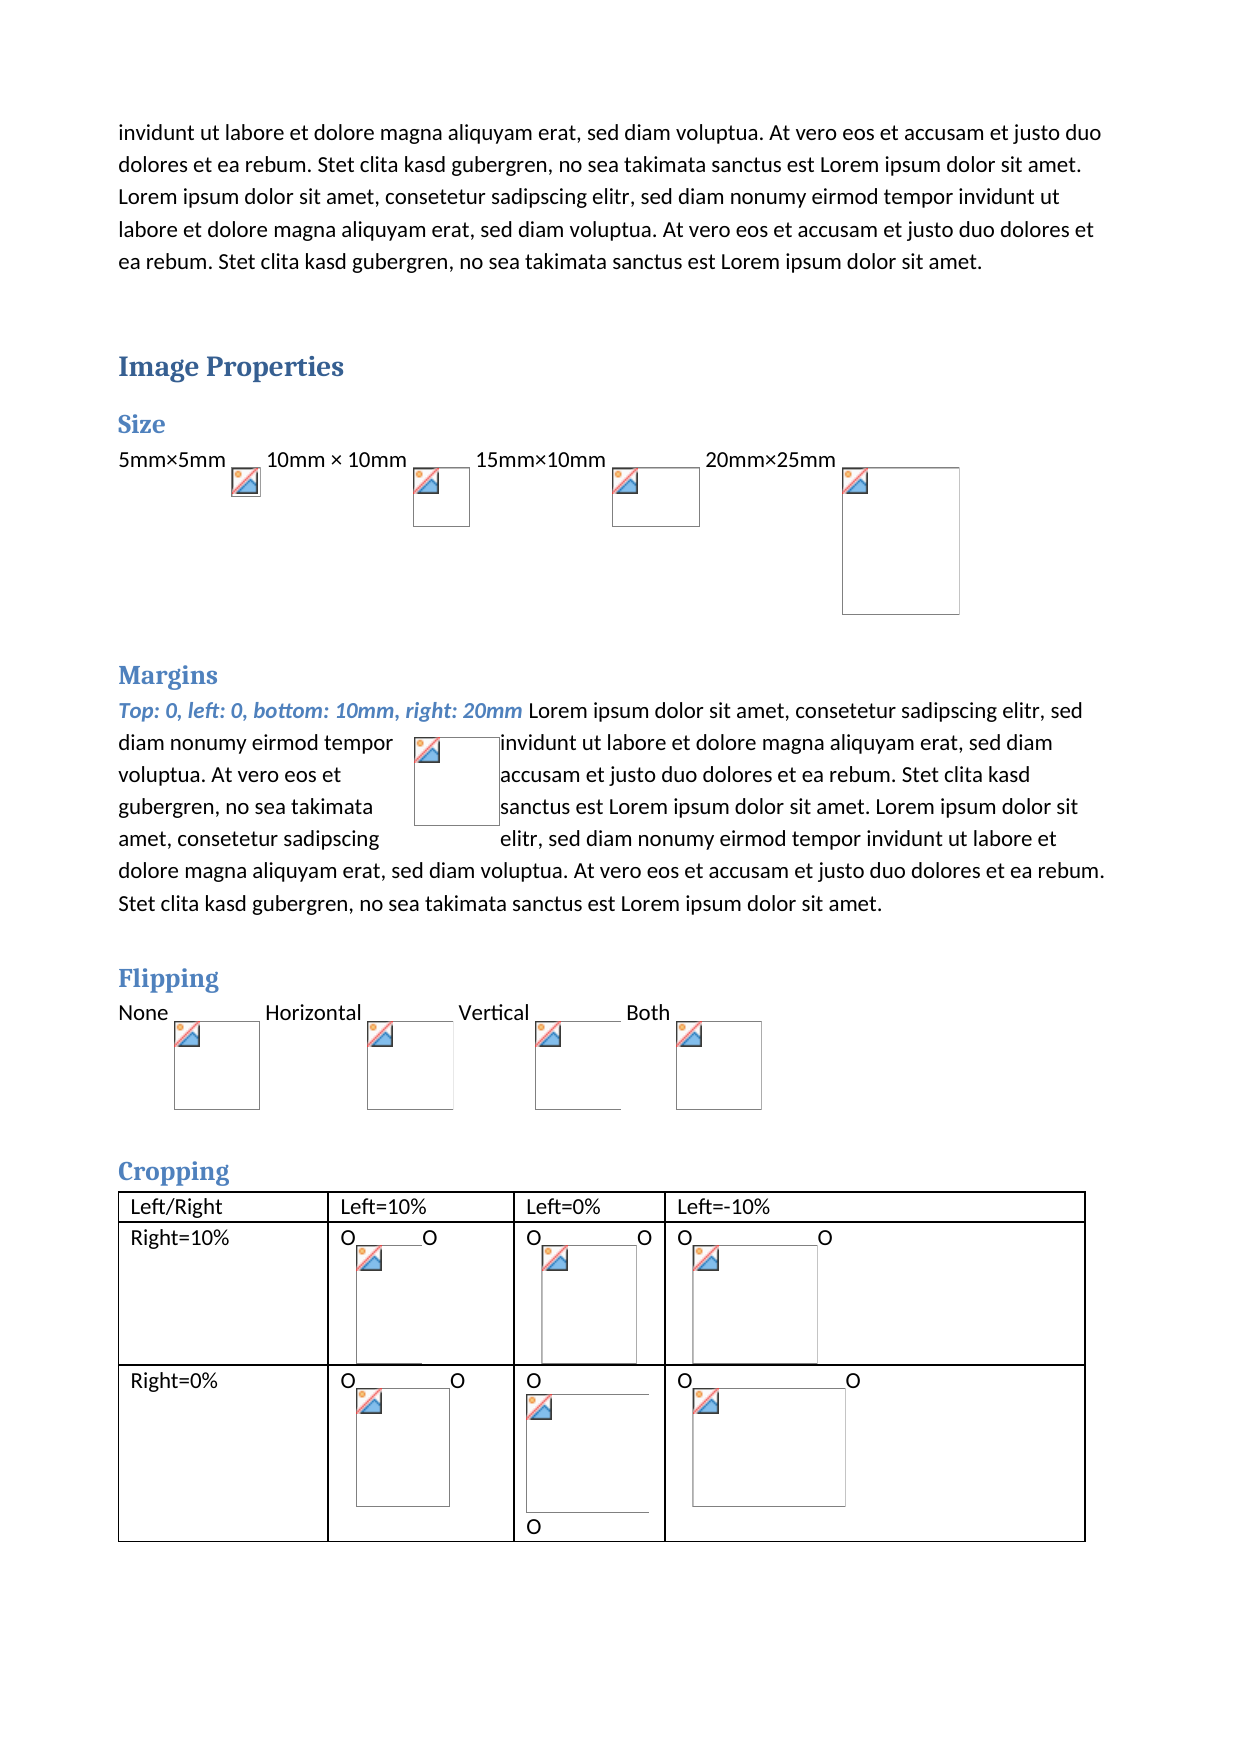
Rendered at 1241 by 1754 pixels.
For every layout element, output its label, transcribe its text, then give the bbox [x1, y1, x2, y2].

text None Horizontal Vertical Both [118, 998, 1122, 1110]
subtitle Cropping [118, 1156, 1122, 1187]
subtitle Size [118, 409, 1122, 440]
table_cell OO [666, 1366, 1084, 1541]
table_cell Right=10% [119, 1223, 327, 1364]
subtitle Image Properties [118, 350, 1122, 383]
table_cell OO [329, 1366, 513, 1541]
subtitle Flipping [118, 963, 1122, 994]
subtitle Margins [118, 660, 1122, 691]
table_cell OO [666, 1223, 1084, 1364]
text Top: 0, left: 0, bottom: 10mm, right: 20mm Lorem ipsum dolor sit amet, consetetur sadipscing elitr, sed diam nonumy eirmod tempor invidunt ut labore et dolore magna aliquyam erat, sed diam voluptua. At vero eos et accusam et justo duo dolores et ea rebum. Stet clita kasd gubergren, no sea takimata sanctus est Lorem ipsum dolor sit amet. Lorem ipsum dolor sit amet, consetetur sadipscing elitr, sed diam nonumy eirmod tempor invidunt ut labore et dolore magna aliquyam erat, sed diam voluptua. At vero eos et accusam et justo duo dolores et ea rebum. Stet clita kasd gubergren, no sea takimata sanctus est Lorem ipsum dolor sit amet. [118, 696, 1122, 917]
text invidunt ut labore et dolore magna aliquyam erat, sed diam voluptua. At vero eos et accusam et justo duo dolores et ea rebum. Stet clita kasd gubergren, no sea takimata sanctus est Lorem ipsum dolor sit amet. Lorem ipsum dolor sit amet, consetetur sadipscing elitr, sed diam nonumy eirmod tempor invidunt ut labore et dolore magna aliquyam erat, sed diam voluptua. At vero eos et accusam et justo duo dolores et ea rebum. Stet clita kasd gubergren, no sea takimata sanctus est Lorem ipsum dolor sit amet. [118, 118, 1122, 275]
table_header Left=0% [515, 1193, 664, 1221]
table_cell OO [515, 1223, 664, 1364]
table_cell OO [515, 1366, 664, 1541]
table_header Left/Right [119, 1193, 327, 1221]
table_header Left=10% [329, 1193, 513, 1221]
table_header Left=-10% [666, 1193, 1084, 1221]
table_cell Right=0% [119, 1366, 327, 1541]
text 5mm×5mm 10mm × 10mm 15mm×10mm 20mm×25mm [118, 445, 1122, 614]
table_cell OO [329, 1223, 513, 1364]
